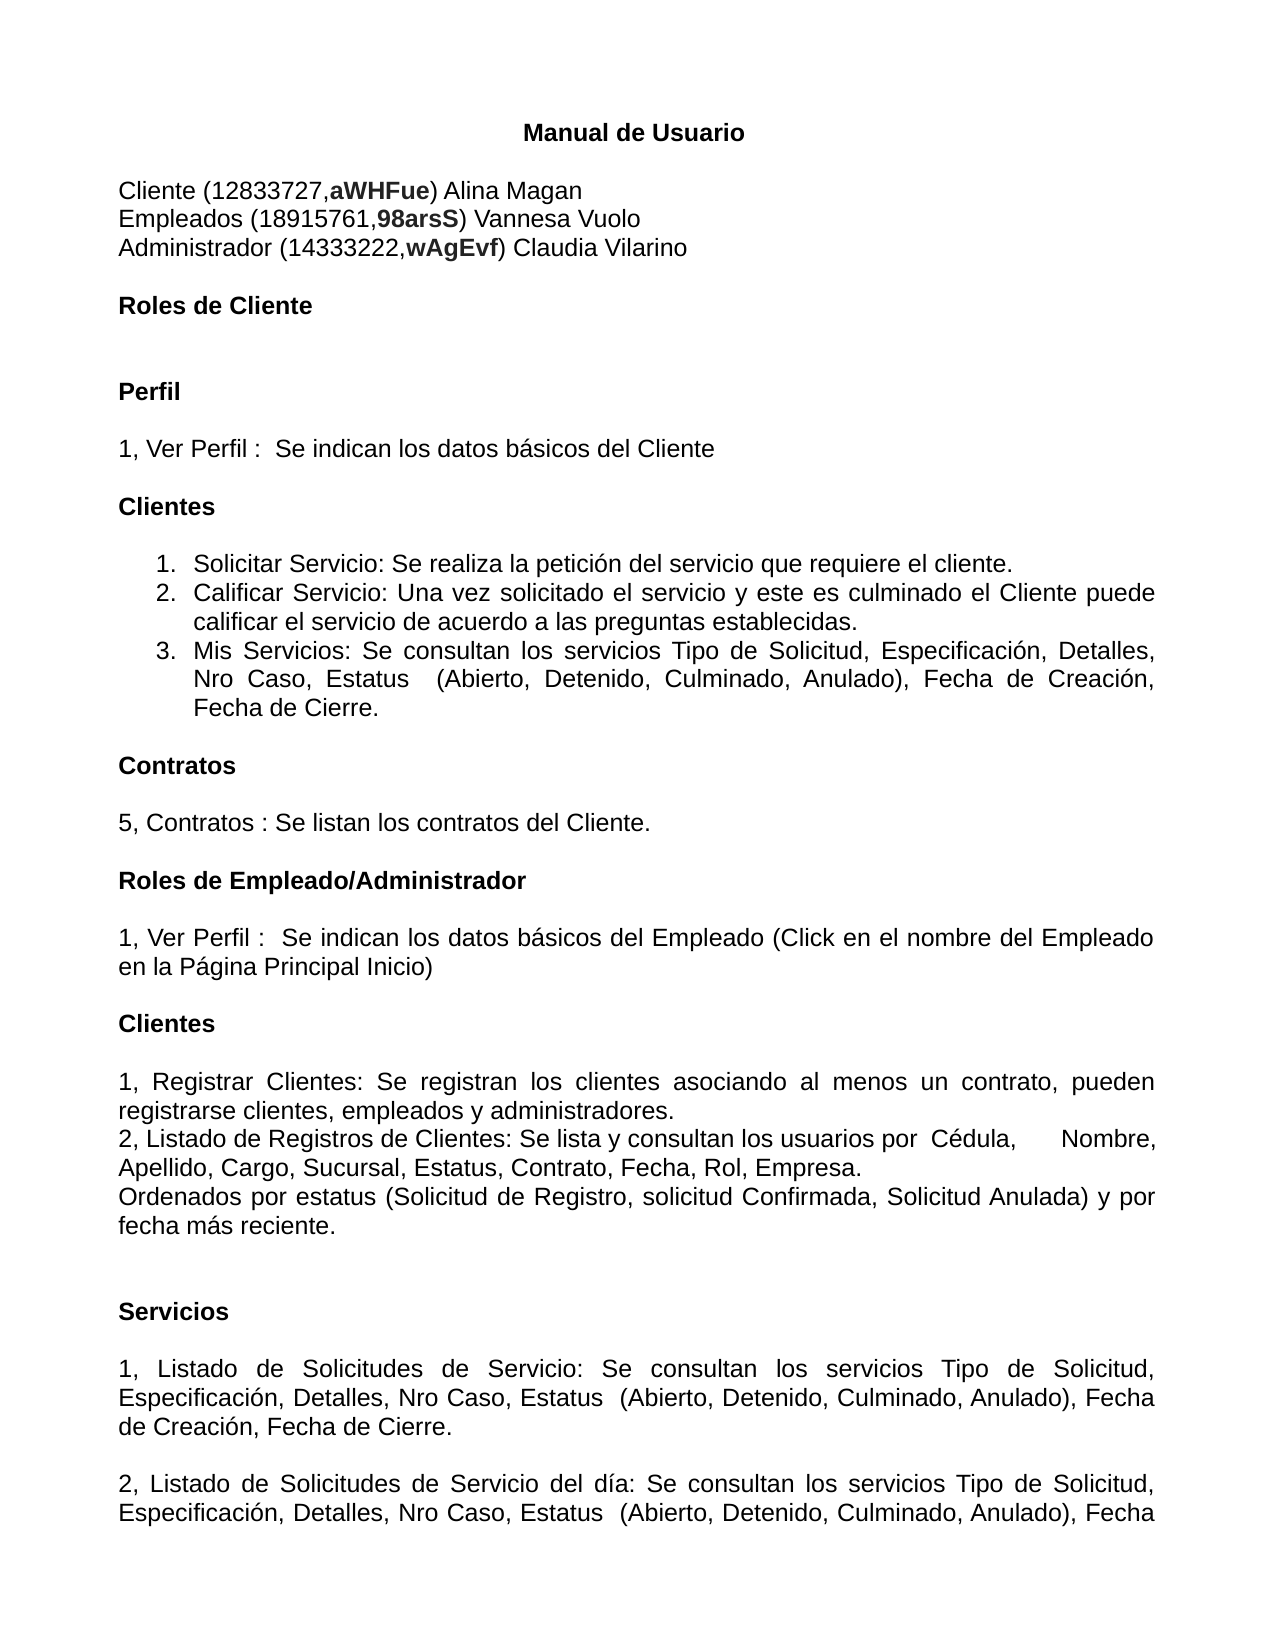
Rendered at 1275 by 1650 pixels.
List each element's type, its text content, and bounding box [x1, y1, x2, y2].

text 5, Contratos : Se listan los contratos del Cliente. [118, 808, 1157, 837]
text 1, Registrar Clientes: Se registran los clientes asociando al menos un contrato, pueden registrarse clientes, empleados y administradores. [118, 1067, 1157, 1124]
text Cliente (12833727,aWHFue) Alina Magan [118, 176, 1157, 204]
text Clientes [118, 492, 1157, 521]
text 1, Listado de Solicitudes de Servicio: Se consultan los servicios Tipo de Solicitud, Especificación, Detalles, Nro Caso, Estatus (Abierto, Detenido, Culminado, Anulado), Fecha de Creación, Fecha de Cierre. [118, 1354, 1157, 1441]
text Manual de Usuario [118, 118, 1157, 147]
text Clientes [118, 1009, 1157, 1038]
text 2, Listado de Solicitudes de Servicio del día: Se consultan los servicios Tipo de Solicitud, Especificación, Detalles, Nro Caso, Estatus (Abierto, Detenido, Culminado, Anulado), Fecha [118, 1469, 1157, 1527]
list Solicitar Servicio: Se realiza la petición del servicio que requiere el cliente. [156, 549, 1157, 578]
text Empleados (18915761,98arsS) Vannesa Vuolo [118, 204, 1157, 233]
text 2, Listado de Registros de Clientes: Se lista y consultan los usuarios por Cédula, Nombre, Apellido, Cargo, Sucursal, Estatus, Contrato, Fecha, Rol, Empresa. [118, 1124, 1157, 1182]
text Ordenados por estatus (Solicitud de Registro, solicitud Confirmada, Solicitud Anulada) y por fecha más reciente. [118, 1182, 1157, 1239]
text Administrador (14333222,wAgEvf) Claudia Vilarino [118, 233, 1157, 262]
text Roles de Empleado/Administrador [118, 866, 1157, 894]
text Servicios [118, 1297, 1157, 1326]
text Perfil [118, 377, 1157, 406]
text 1, Ver Perfil : Se indican los datos básicos del Cliente [118, 434, 1157, 463]
list Mis Servicios: Se consultan los servicios Tipo de Solicitud, Especificación, Detalles, Nro Caso, Estatus (Abierto, Detenido, Culminado, Anulado), Fecha de Creación, Fecha de Cierre. [156, 636, 1157, 722]
list Calificar Servicio: Una vez solicitado el servicio y este es culminado el Cliente puede calificar el servicio de acuerdo a las preguntas establecidas. [156, 578, 1157, 636]
text 1, Ver Perfil : Se indican los datos básicos del Empleado (Click en el nombre del Empleado en la Página Principal Inicio) [118, 923, 1157, 981]
text Roles de Cliente [118, 291, 1157, 319]
text Contratos [118, 751, 1157, 779]
